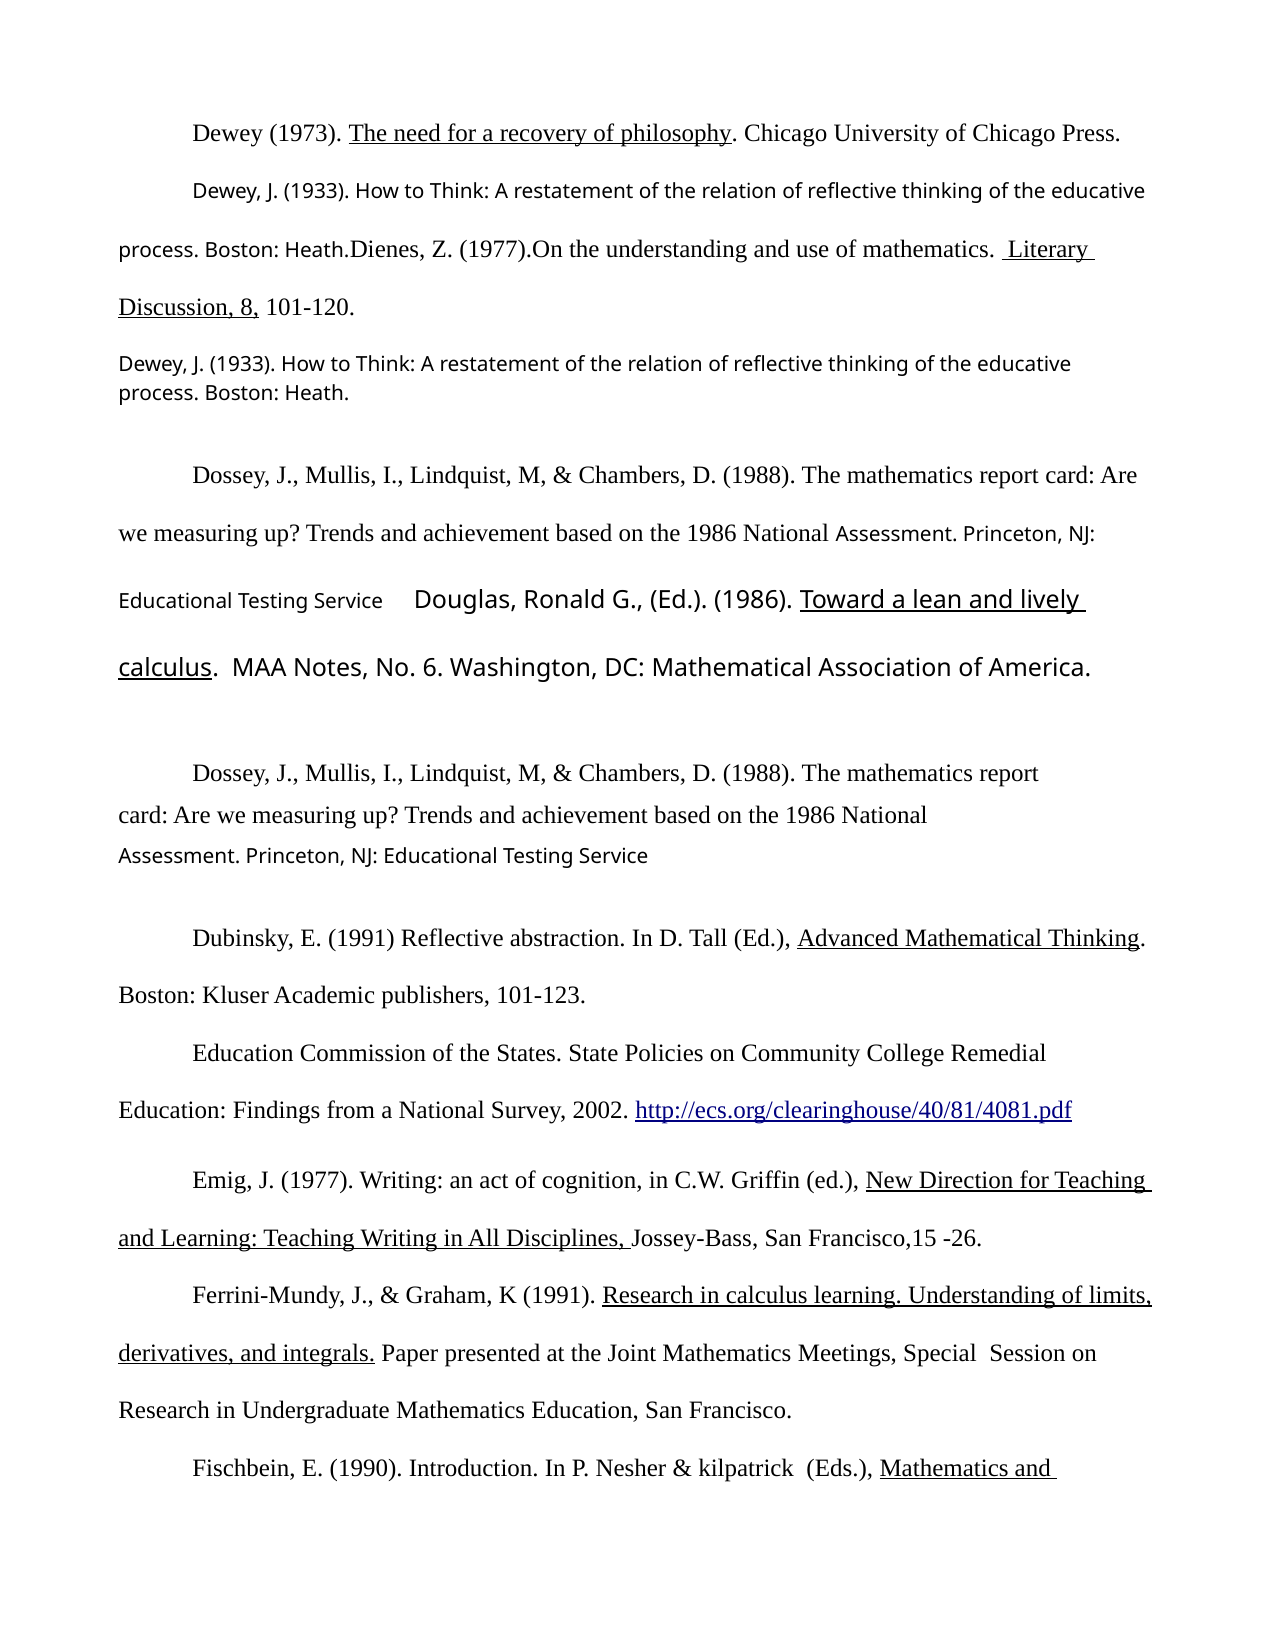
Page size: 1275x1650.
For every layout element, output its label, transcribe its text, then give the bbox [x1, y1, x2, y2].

text Assessment. Princeton, NJ: Educational Testing Service [118, 841, 1157, 869]
text Dewey, J. (1933). How to Think: A restatement of the relation of reflective thinking of the educative process. Boston: Heath.Dienes, Z. (1977).On the understanding and use of mathematics. Literary Discussion, 8, 101-120. [118, 176, 1157, 321]
text Dossey, J., Mullis, I., Lindquist, M, & Chambers, D. (1988). The mathematics report [118, 758, 1157, 787]
text Dewey (1973). The need for a recovery of philosophy. Chicago University of Chicago Press. [118, 118, 1157, 147]
text Dossey, J., Mullis, I., Lindquist, M, & Chambers, D. (1988). The mathematics report card: Are we measuring up? Trends and achievement based on the 1986 National Assessment. Princeton, NJ: Educational Testing Service Douglas, Ronald G., (Ed.). (1986). Toward a lean and lively calculus. MAA Notes, No. 6. Washington, DC: Mathematical Association of America. [118, 460, 1157, 683]
text Ferrini-Mundy, J., & Graham, K (1991). Research in calculus learning. Understanding of limits, derivatives, and integrals. Paper presented at the Joint Mathematics Meetings, Special Session on Research in Undergraduate Mathematics Education, San Francisco. [118, 1280, 1157, 1424]
text Dewey, J. (1933). How to Think: A restatement of the relation of reflective thinking of the educative process. Boston: Heath. [118, 349, 1157, 406]
text Education Commission of the States. State Policies on Community College Remedial Education: Findings from a National Survey, 2002. http://ecs.org/clearinghouse/40/81/4081.pdf [118, 1038, 1157, 1124]
text Emig, J. (1977). Writing: an act of cognition, in C.W. Griffin (ed.), New Direction for Teaching and Learning: Teaching Writing in All Disciplines, Jossey-Bass, San Francisco,15 -26. [118, 1165, 1157, 1252]
text Fischbein, E. (1990). Introduction. In P. Nesher & kilpatrick (Eds.), Mathematics and [118, 1453, 1157, 1482]
text card: Are we measuring up? Trends and achievement based on the 1986 National [118, 800, 1157, 828]
text Dubinsky, E. (1991) Reflective abstraction. In D. Tall (Ed.), Advanced Mathematical Thinking. Boston: Kluser Academic publishers, 101-123. [118, 923, 1157, 1009]
